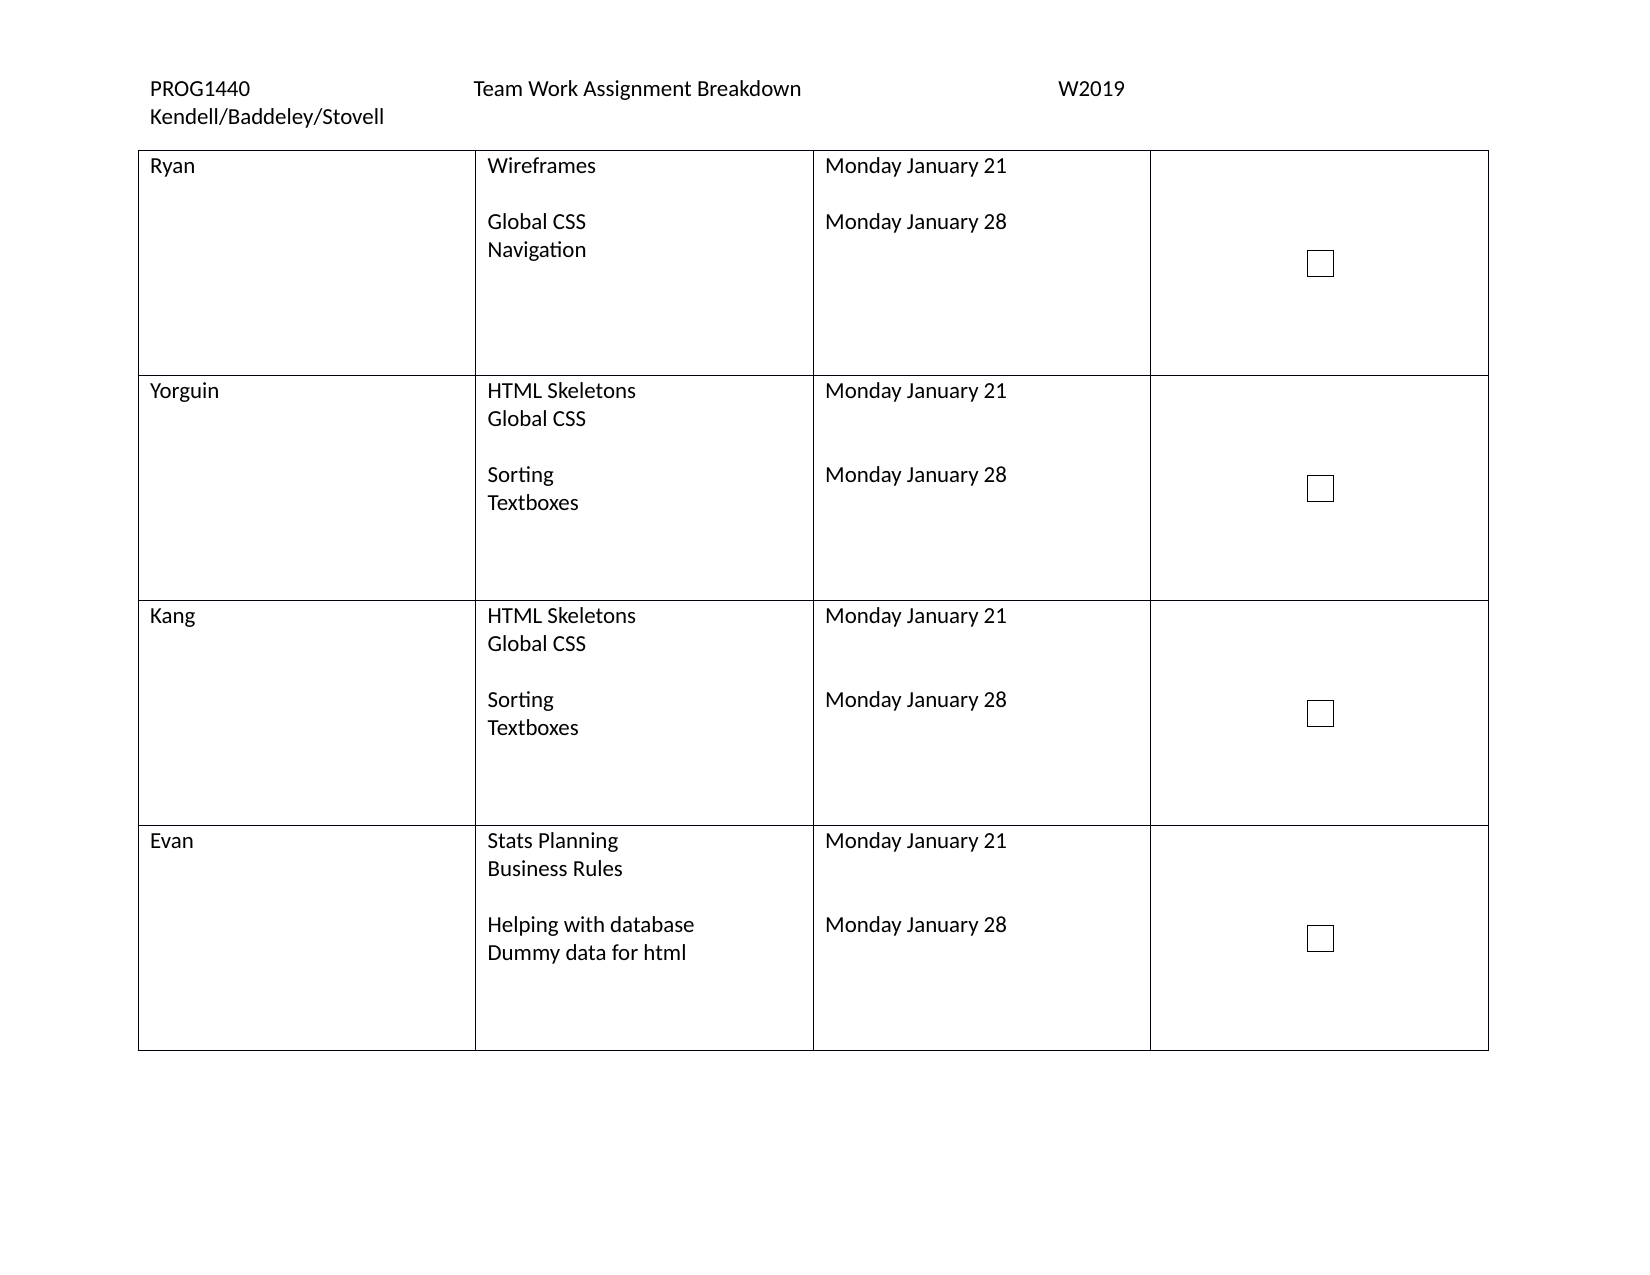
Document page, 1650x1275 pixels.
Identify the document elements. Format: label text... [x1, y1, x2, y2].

table_cell Monday January 21 Monday January 28 [814, 376, 1150, 600]
table_cell [1151, 826, 1488, 1050]
table_cell Evan [139, 826, 475, 1050]
table_cell [1151, 376, 1488, 600]
table_cell [1151, 151, 1488, 375]
table_cell Stats Planning Business Rules Helping with database Dummy data for html [476, 826, 813, 1050]
table_cell [1151, 601, 1488, 825]
table_cell Monday January 21 Monday January 28 [814, 151, 1150, 375]
table_cell Yorguin [139, 376, 475, 600]
table_cell Wireframes Global CSS Navigation [476, 151, 813, 375]
table_cell HTML Skeletons Global CSS Sorting Textboxes [476, 376, 813, 600]
table_cell Monday January 21 Monday January 28 [814, 826, 1150, 1050]
table_cell HTML Skeletons Global CSS Sorting Textboxes [476, 601, 813, 825]
table_cell Kang [139, 601, 475, 825]
table_cell Monday January 21 Monday January 28 [814, 601, 1150, 825]
table_cell Ryan [139, 151, 475, 375]
